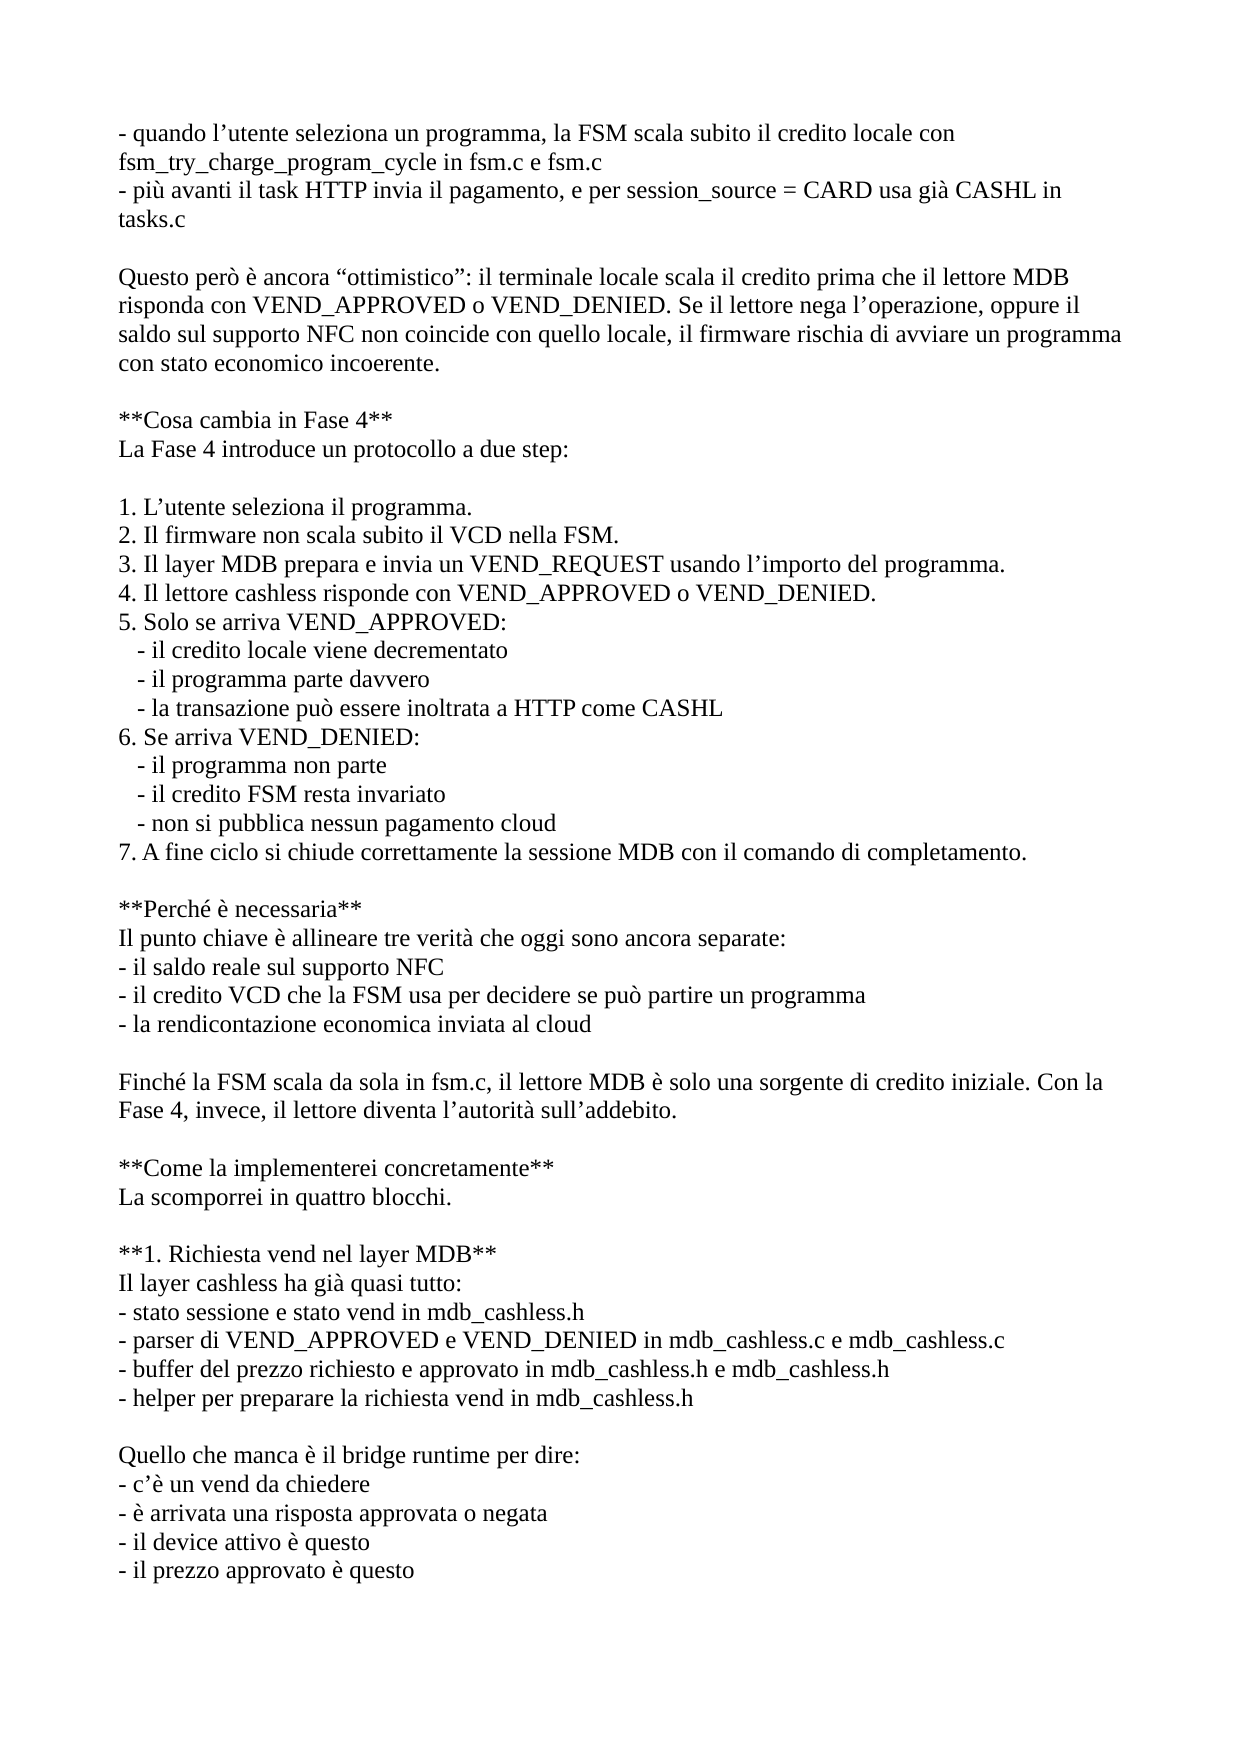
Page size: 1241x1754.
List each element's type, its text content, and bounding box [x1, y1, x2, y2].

text - quando l’utente seleziona un programma, la FSM scala subito il credito locale con fsm_try_charge_program_cycle in fsm.c e fsm.c [118, 118, 1122, 176]
text - stato sessione e stato vend in mdb_cashless.h [118, 1297, 1122, 1326]
text Quello che manca è il bridge runtime per dire: [118, 1441, 1122, 1469]
text - c’è un vend da chiedere [118, 1469, 1122, 1498]
text - il programma non parte [118, 751, 1122, 779]
text - più avanti il task HTTP invia il pagamento, e per session_source = CARD usa già CASHL in tasks.c [118, 176, 1122, 233]
text **Cosa cambia in Fase 4** [118, 406, 1122, 434]
text **Perché è necessaria** [118, 894, 1122, 923]
text - il prezzo approvato è questo [118, 1556, 1122, 1584]
text - parser di VEND_APPROVED e VEND_DENIED in mdb_cashless.c e mdb_cashless.c [118, 1326, 1122, 1354]
text - la transazione può essere inoltrata a HTTP come CASHL [118, 693, 1122, 722]
text 1. L’utente seleziona il programma. [118, 492, 1122, 521]
text **1. Richiesta vend nel layer MDB** [118, 1239, 1122, 1268]
text - helper per preparare la richiesta vend in mdb_cashless.h [118, 1383, 1122, 1412]
text Finché la FSM scala da sola in fsm.c, il lettore MDB è solo una sorgente di credito iniziale. Con la Fase 4, invece, il lettore diventa l’autorità sull’addebito. [118, 1067, 1122, 1124]
text Questo però è ancora “ottimistico”: il terminale locale scala il credito prima che il lettore MDB risponda con VEND_APPROVED o VEND_DENIED. Se il lettore nega l’operazione, oppure il saldo sul supporto NFC non coincide con quello locale, il firmware rischia di avviare un programma con stato economico incoerente. [118, 262, 1122, 377]
text 3. Il layer MDB prepara e invia un VEND_REQUEST usando l’importo del programma. [118, 549, 1122, 578]
text - il credito locale viene decrementato [118, 636, 1122, 664]
text Il layer cashless ha già quasi tutto: [118, 1268, 1122, 1297]
text 5. Solo se arriva VEND_APPROVED: [118, 607, 1122, 636]
text 2. Il firmware non scala subito il VCD nella FSM. [118, 521, 1122, 549]
text - non si pubblica nessun pagamento cloud [118, 808, 1122, 837]
text La Fase 4 introduce un protocollo a due step: [118, 434, 1122, 463]
text - il programma parte davvero [118, 664, 1122, 693]
text - buffer del prezzo richiesto e approvato in mdb_cashless.h e mdb_cashless.h [118, 1354, 1122, 1383]
text - la rendicontazione economica inviata al cloud [118, 1009, 1122, 1038]
text La scomporrei in quattro blocchi. [118, 1182, 1122, 1211]
text 6. Se arriva VEND_DENIED: [118, 722, 1122, 751]
text Il punto chiave è allineare tre verità che oggi sono ancora separate: [118, 923, 1122, 952]
text 4. Il lettore cashless risponde con VEND_APPROVED o VEND_DENIED. [118, 578, 1122, 607]
text **Come la implementerei concretamente** [118, 1153, 1122, 1182]
text - il device attivo è questo [118, 1527, 1122, 1556]
text - il credito VCD che la FSM usa per decidere se può partire un programma [118, 981, 1122, 1009]
text - il credito FSM resta invariato [118, 779, 1122, 808]
text 7. A fine ciclo si chiude correttamente la sessione MDB con il comando di completamento. [118, 837, 1122, 866]
text - è arrivata una risposta approvata o negata [118, 1498, 1122, 1527]
text - il saldo reale sul supporto NFC [118, 952, 1122, 981]
